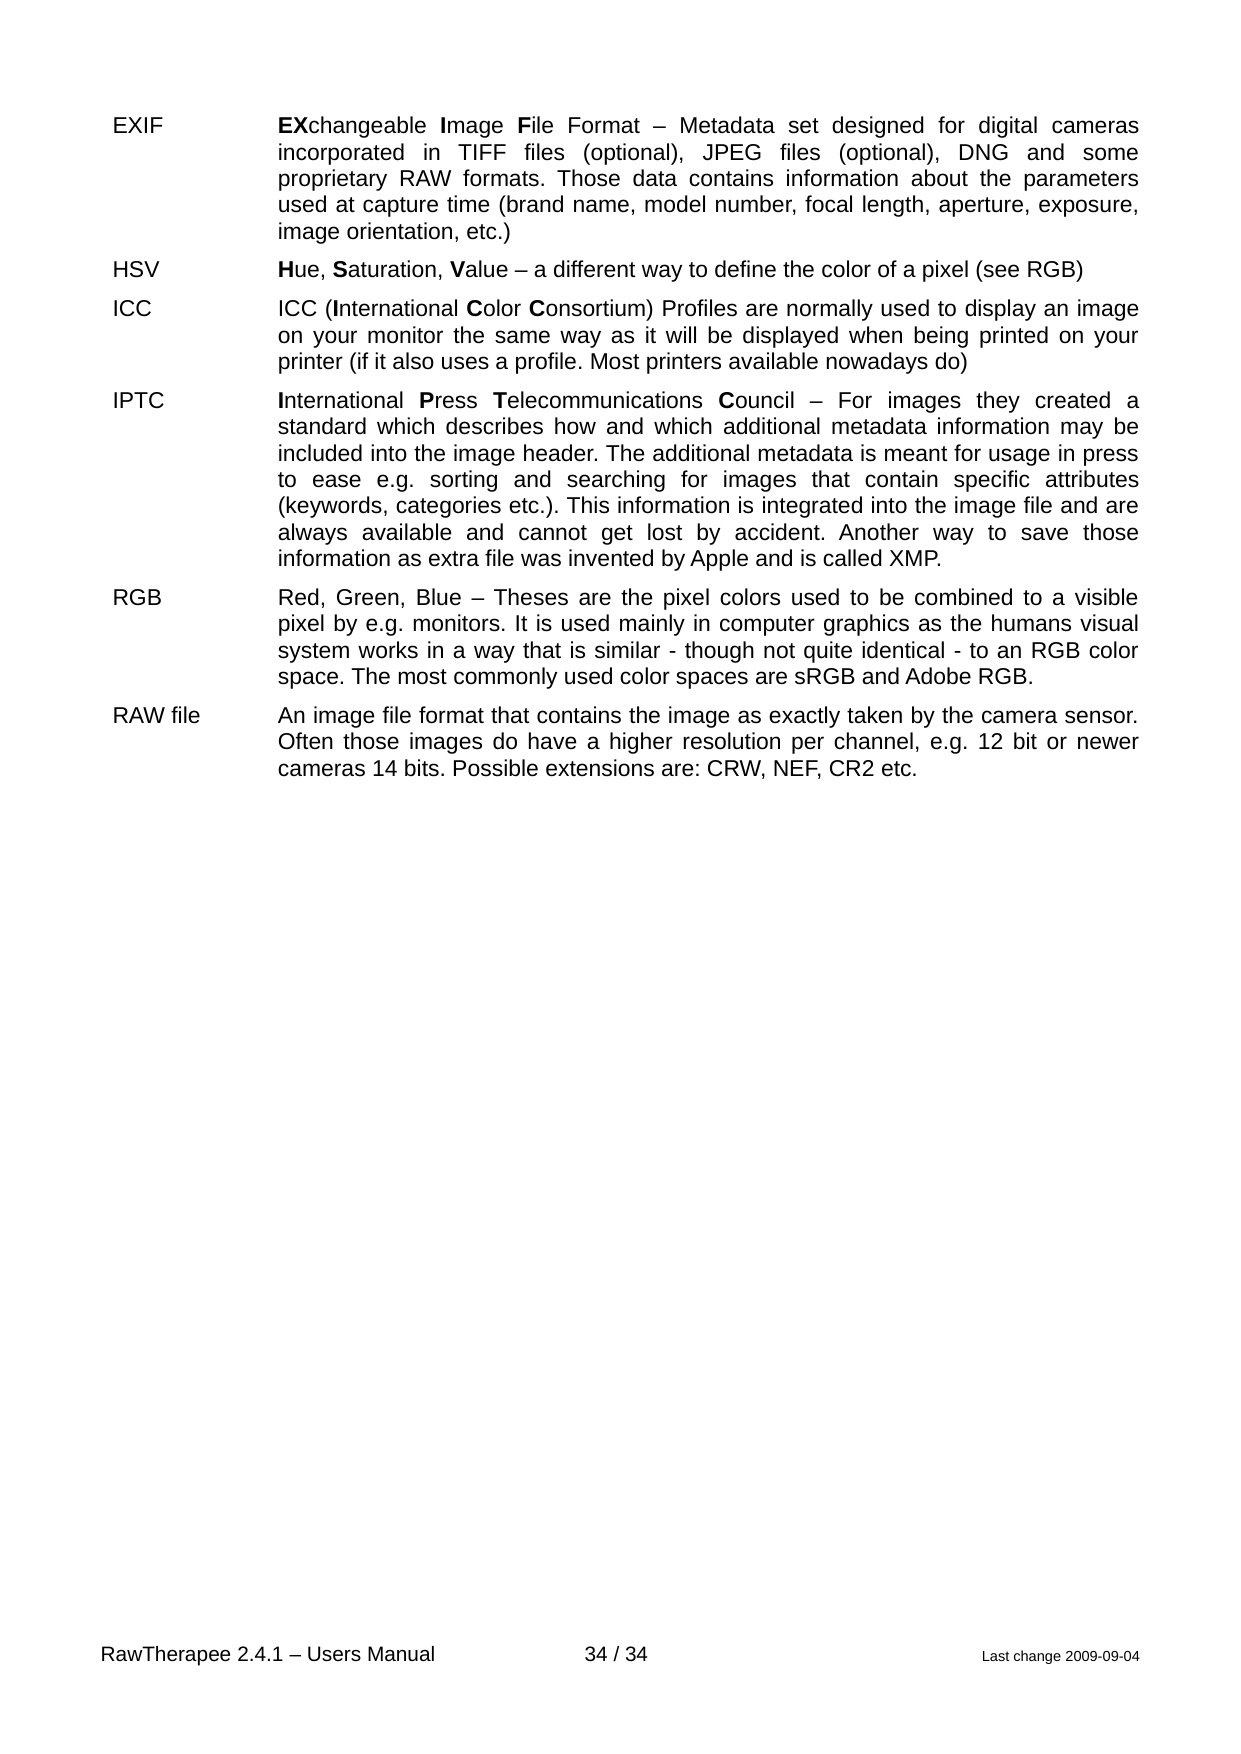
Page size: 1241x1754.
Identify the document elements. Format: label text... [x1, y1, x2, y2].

list HSV Hue, Saturation, Value – a different way to define the color of a pixel (see RGB) [112, 256, 1140, 283]
list RAW file An image file format that contains the image as exactly taken by the camera sensor. Often those images do have a higher resolution per channel, e.g. 12 bit or newer cameras 14 bits. Possible extensions are: CRW, NEF, CR2 etc. [112, 702, 1140, 781]
list IPTC International Press Telecommunications Council – For images they created a standard which describes how and which additional metadata information may be included into the image header. The additional metadata is meant for usage in press to ease e.g. sorting and searching for images that contain specific attributes (keywords, categories etc.). This information is integrated into the image file and are always available and cannot get lost by accident. Another way to save those information as extra file was invented by Apple and is called XMP. [112, 387, 1140, 571]
list EXIF EXchangeable Image File Format – Metadata set designed for digital cameras incorporated in TIFF files (optional), JPEG files (optional), DNG and some proprietary RAW formats. Those data contains information about the parameters used at capture time (brand name, model number, focal length, aperture, exposure, image orientation, etc.) [112, 112, 1140, 244]
list ICC ICC (International Color Consortium) Profiles are normally used to display an image on your monitor the same way as it will be displayed when being printed on your printer (if it also uses a profile. Most printers available nowadays do) [112, 295, 1140, 374]
list RGB Red, Green, Blue – Theses are the pixel colors used to be combined to a visible pixel by e.g. monitors. It is used mainly in computer graphics as the humans visual system works in a way that is similar - though not quite identical - to an RGB color space. The most commonly used color spaces are sRGB and Adobe RGB. [112, 584, 1140, 689]
